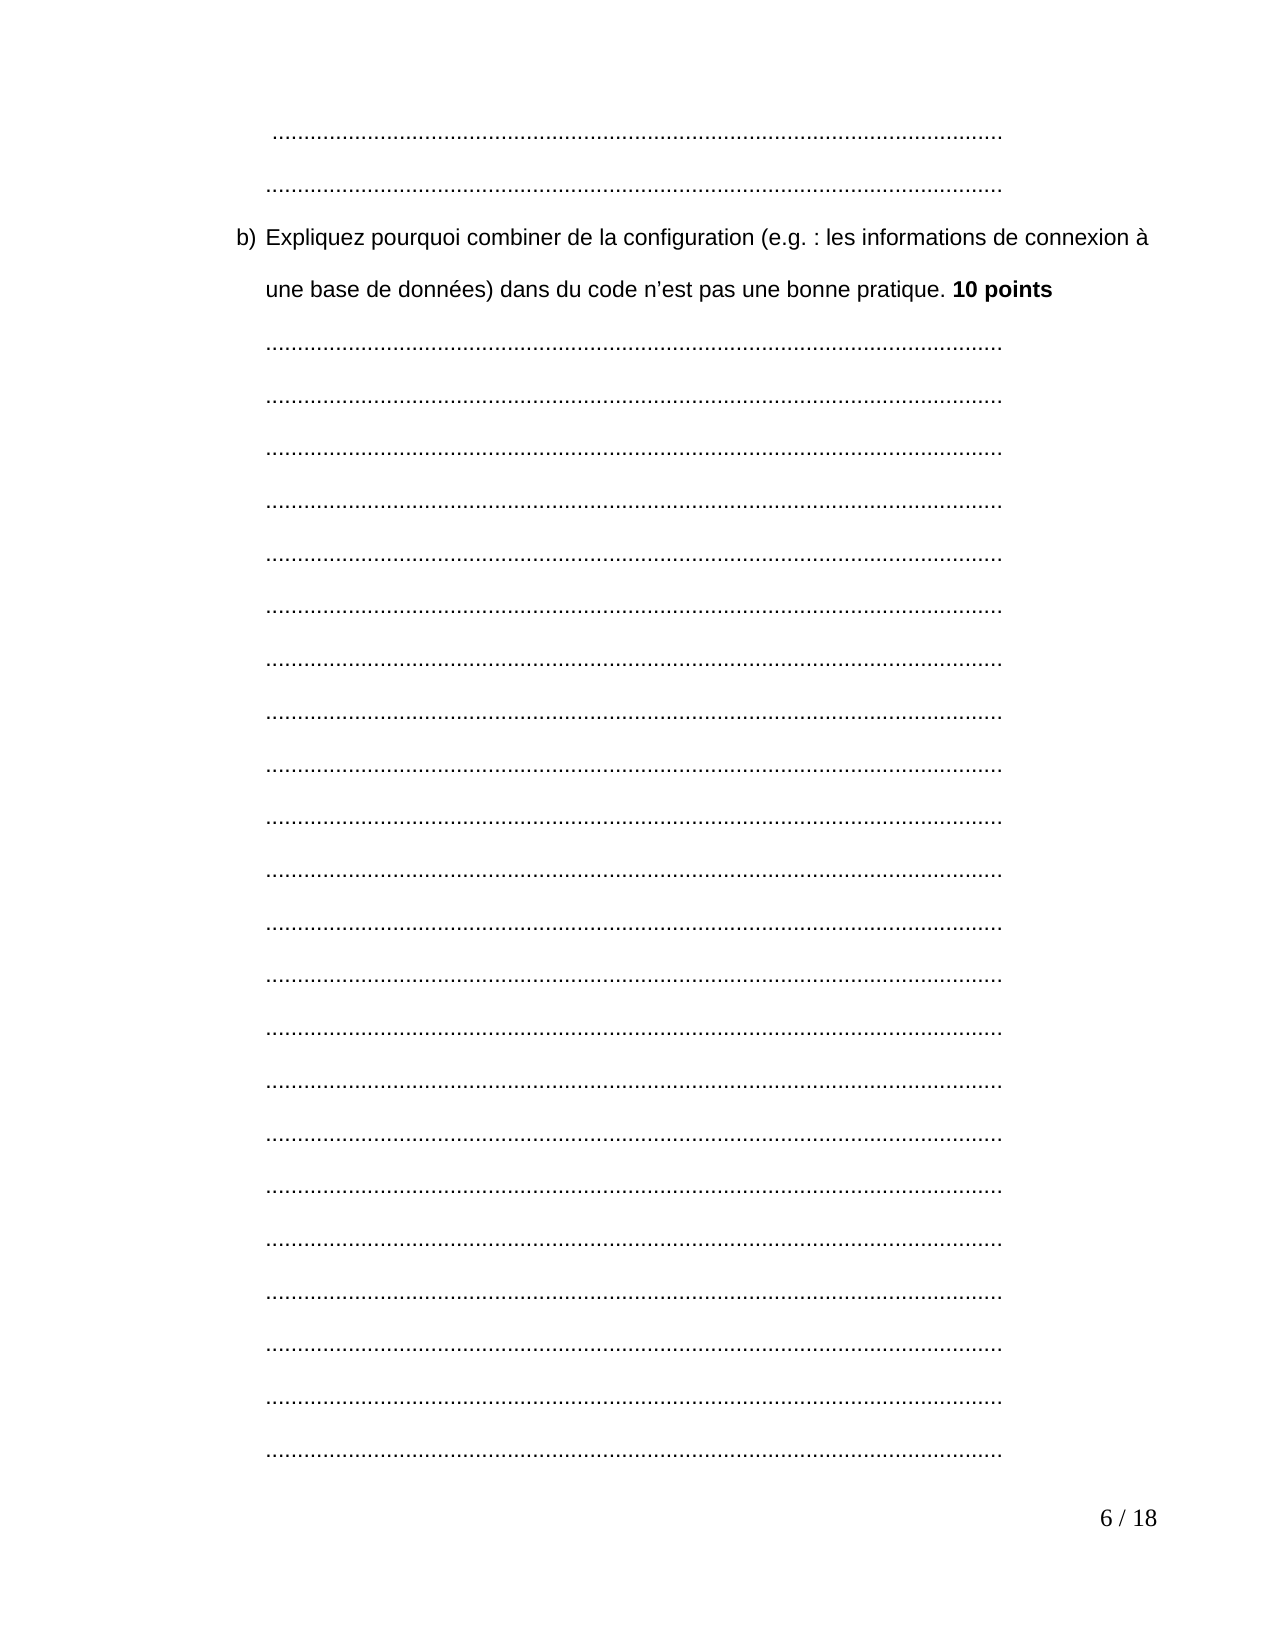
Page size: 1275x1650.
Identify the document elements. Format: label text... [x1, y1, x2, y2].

list Expliquez pourquoi combiner de la configuration (e.g. : les informations de connexion à une base de données) dans du code n’est pas une bonne pratique. 10 points [236, 223, 1157, 1462]
list docker run --env DB_NAME=poll_test –env DB_HOST=192.168.2.55 Quelles seront les informations de connexion à la base de données (nom de la base de données, nom d’usager, mot de passe, hôte et port) que l’application va utiliser? 5 points [236, 118, 1157, 197]
